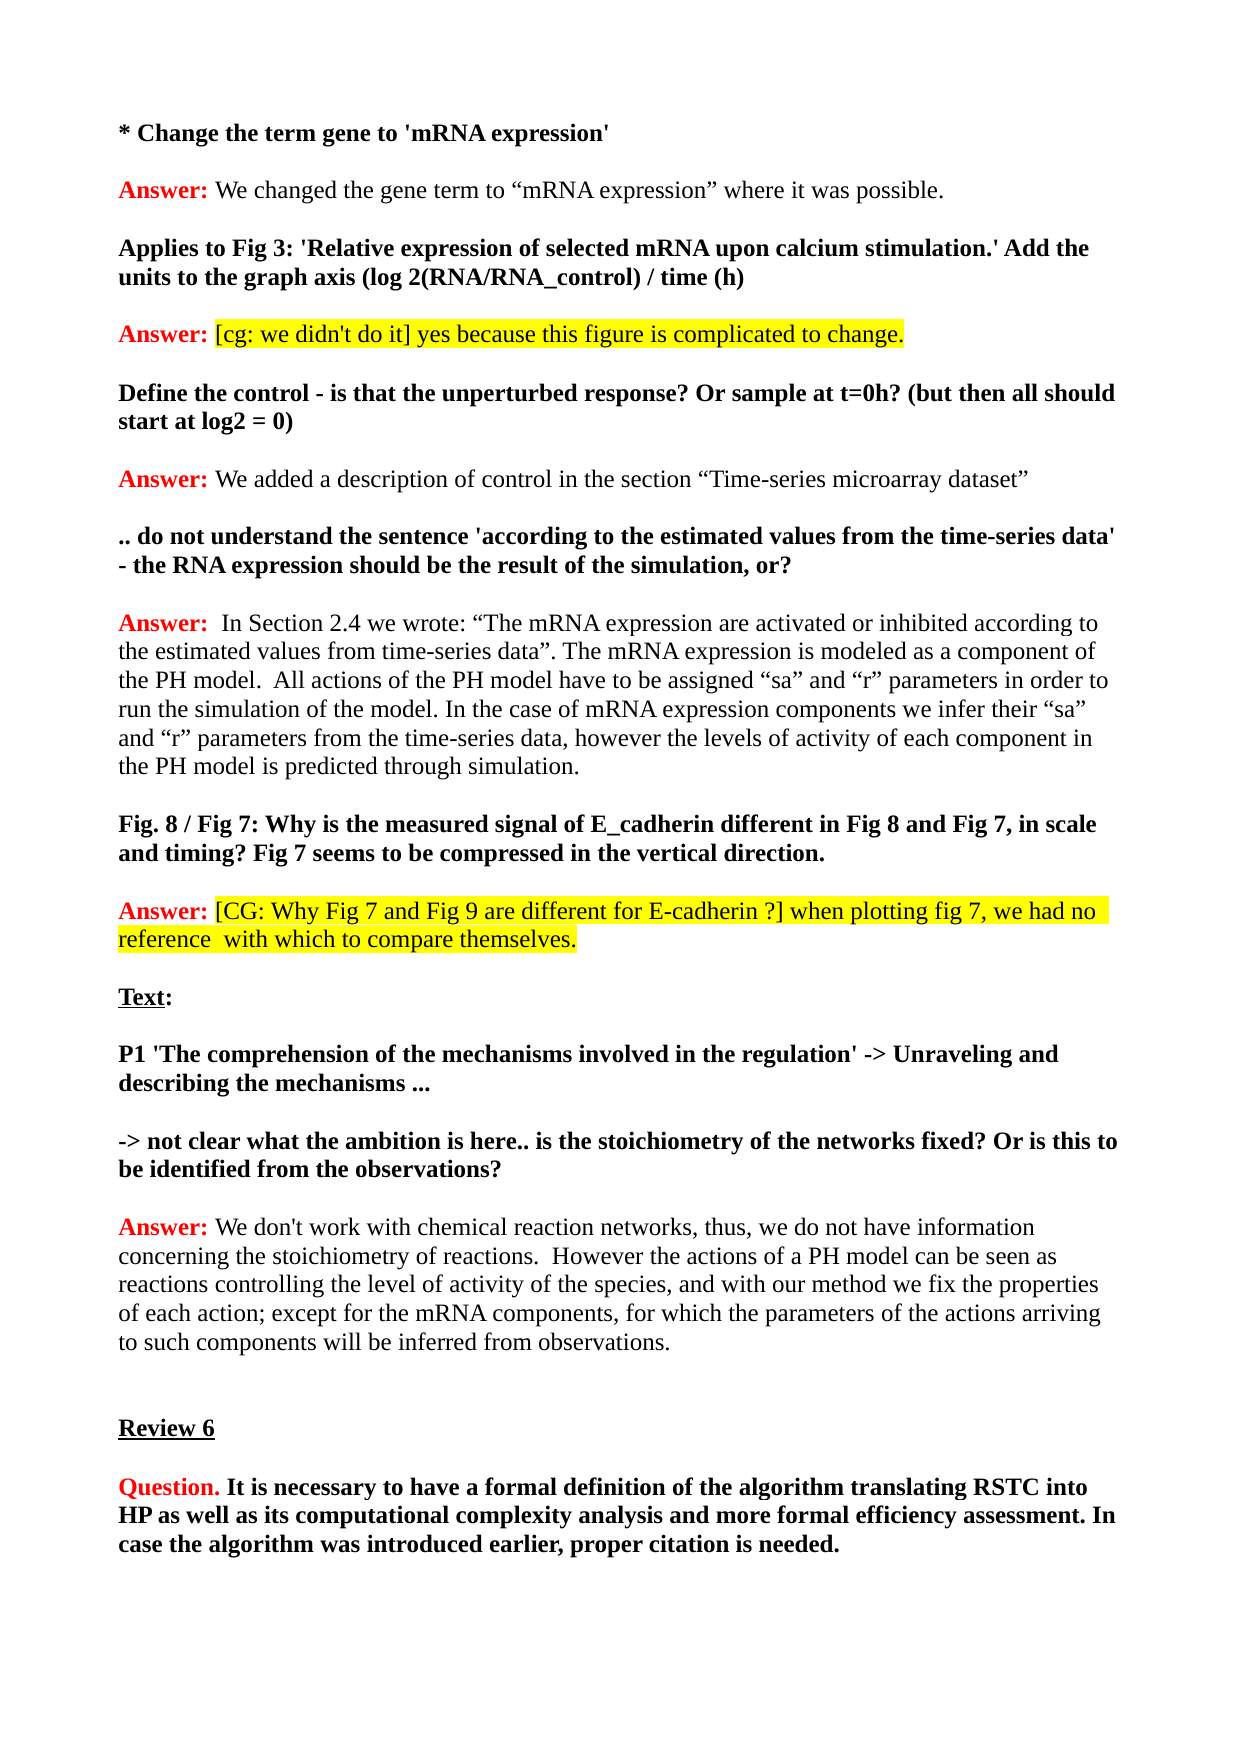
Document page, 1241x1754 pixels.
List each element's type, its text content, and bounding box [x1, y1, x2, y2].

text Text: [118, 982, 1122, 1011]
text Question. It is necessary to have a formal definition of the algorithm translating RSTC into HP as well as its computational complexity analysis and more formal efficiency assessment. In case the algorithm was introduced earlier, proper citation is needed. [118, 1472, 1122, 1558]
text Fig. 8 / Fig 7: Why is the measured signal of E_cadherin different in Fig 8 and Fig 7, in scale and timing? Fig 7 seems to be compressed in the vertical direction. [118, 809, 1122, 867]
text Answer: [cg: we didn't do it] yes because this figure is complicated to change. [118, 319, 1122, 348]
text Define the control - is that the unperturbed response? Or sample at t=0h? (but then all should start at log2 = 0) [118, 378, 1122, 435]
text * Change the term gene to 'mRNA expression' [118, 118, 1122, 147]
text -> not clear what the ambition is here.. is the stoichiometry of the networks fixed? Or is this to be identified from the observations? [118, 1126, 1122, 1183]
text Answer: We changed the gene term to “mRNA expression” where it was possible. [118, 176, 1122, 204]
text Answer: We don't work with chemical reaction networks, thus, we do not have information concerning the stoichiometry of reactions. However the actions of a PH model can be seen as reactions controlling the level of activity of the species, and with our method we fix the properties of each action; except for the mRNA components, for which the parameters of the actions arriving to such components will be inferred from observations. [118, 1212, 1122, 1356]
text Applies to Fig 3: 'Relative expression of selected mRNA upon calcium stimulation.' Add the units to the graph axis (log 2(RNA/RNA_control) / time (h) [118, 233, 1122, 291]
text Review 6 [118, 1413, 1122, 1442]
text Answer: We added a description of control in the section “Time-series microarray dataset” [118, 464, 1122, 493]
text Answer: [CG: Why Fig 7 and Fig 9 are different for E-cadherin ?] when plotting fig 7, we had no reference with which to compare themselves. [118, 896, 1122, 953]
text P1 'The comprehension of the mechanisms involved in the regulation' -> Unraveling and describing the mechanisms ... [118, 1039, 1122, 1097]
text .. do not understand the sentence 'according to the estimated values from the time-series data' - the RNA expression should be the result of the simulation, or? [118, 521, 1122, 579]
text Answer: In Section 2.4 we wrote: “The mRNA expression are activated or inhibited according to the estimated values from time-series data”. The mRNA expression is modeled as a component of the PH model. All actions of the PH model have to be assigned “sa” and “r” parameters in order to run the simulation of the model. In the case of mRNA expression components we infer their “sa” and “r” parameters from the time-series data, however the levels of activity of each component in the PH model is predicted through simulation. [118, 608, 1122, 780]
